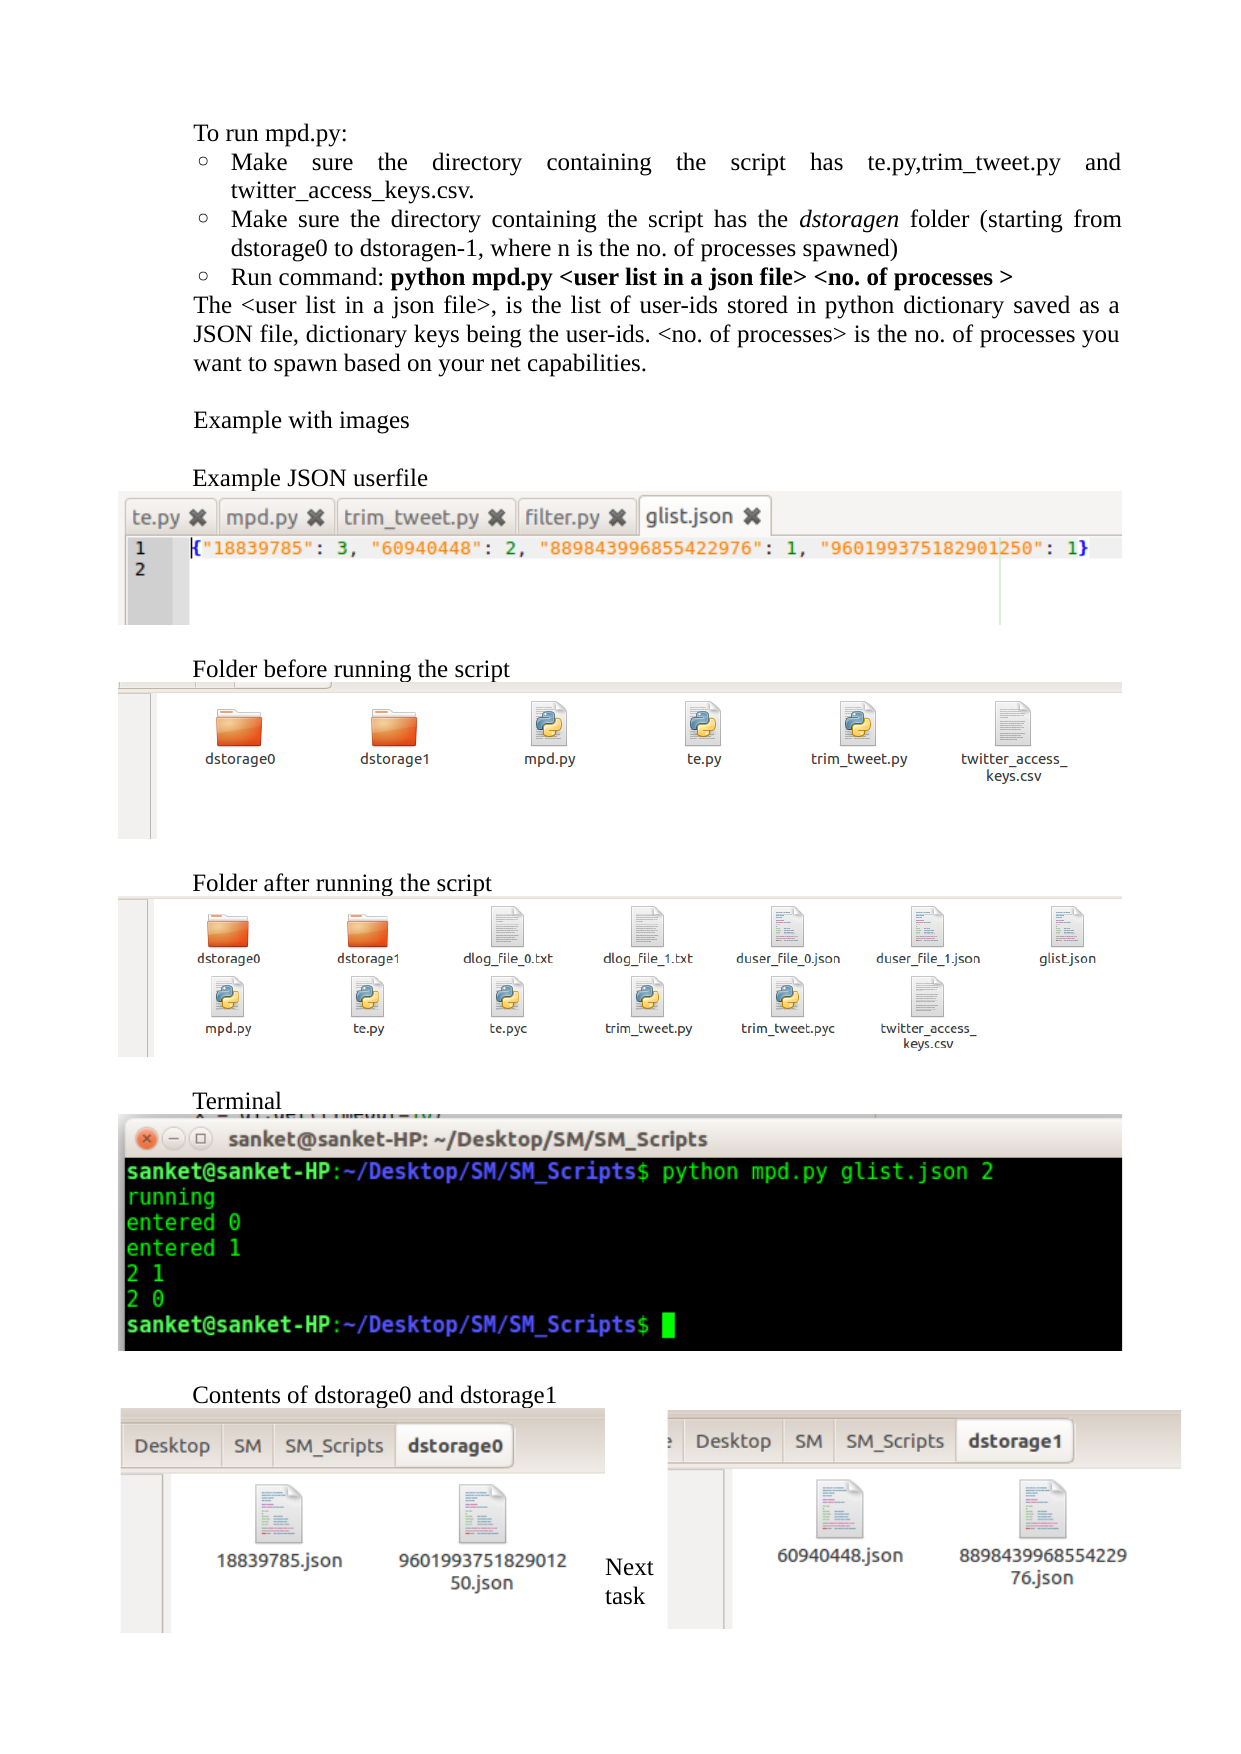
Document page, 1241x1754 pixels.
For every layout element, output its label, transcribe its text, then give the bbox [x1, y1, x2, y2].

list To run mpd.py: [156, 118, 1122, 147]
picture [118, 896, 1123, 1057]
text Folder before running the script [118, 654, 1122, 682]
text Terminal [118, 1086, 1122, 1114]
picture [667, 1410, 1182, 1629]
picture [118, 1114, 1123, 1351]
list Example with images [156, 406, 1122, 434]
list Make sure the directory containing the script has te.py,trim_tweet.py and twitter_access_keys.csv. [193, 147, 1122, 204]
text Folder after running the script [118, 868, 1122, 896]
picture [118, 682, 1123, 839]
picture [118, 491, 1123, 625]
text Example JSON userfile [118, 463, 1122, 491]
text Next task [605, 1523, 667, 1610]
text Contents of dstorage0 and dstorage1 [118, 1380, 1122, 1408]
picture [120, 1408, 605, 1633]
list Make sure the directory containing the script has the dstoragen folder (starting from dstorage0 to dstoragen-1, where n is the no. of processes spawned) [193, 204, 1122, 262]
list The <user list in a json file>, is the list of user-ids stored in python dictionary saved as a JSON file, dictionary keys being the user-ids. <no. of processes> is the no. of processes you want to spawn based on your net capabilities. [156, 291, 1122, 377]
list Run command: python mpd.py <user list in a json file> <no. of processes > [193, 262, 1122, 291]
